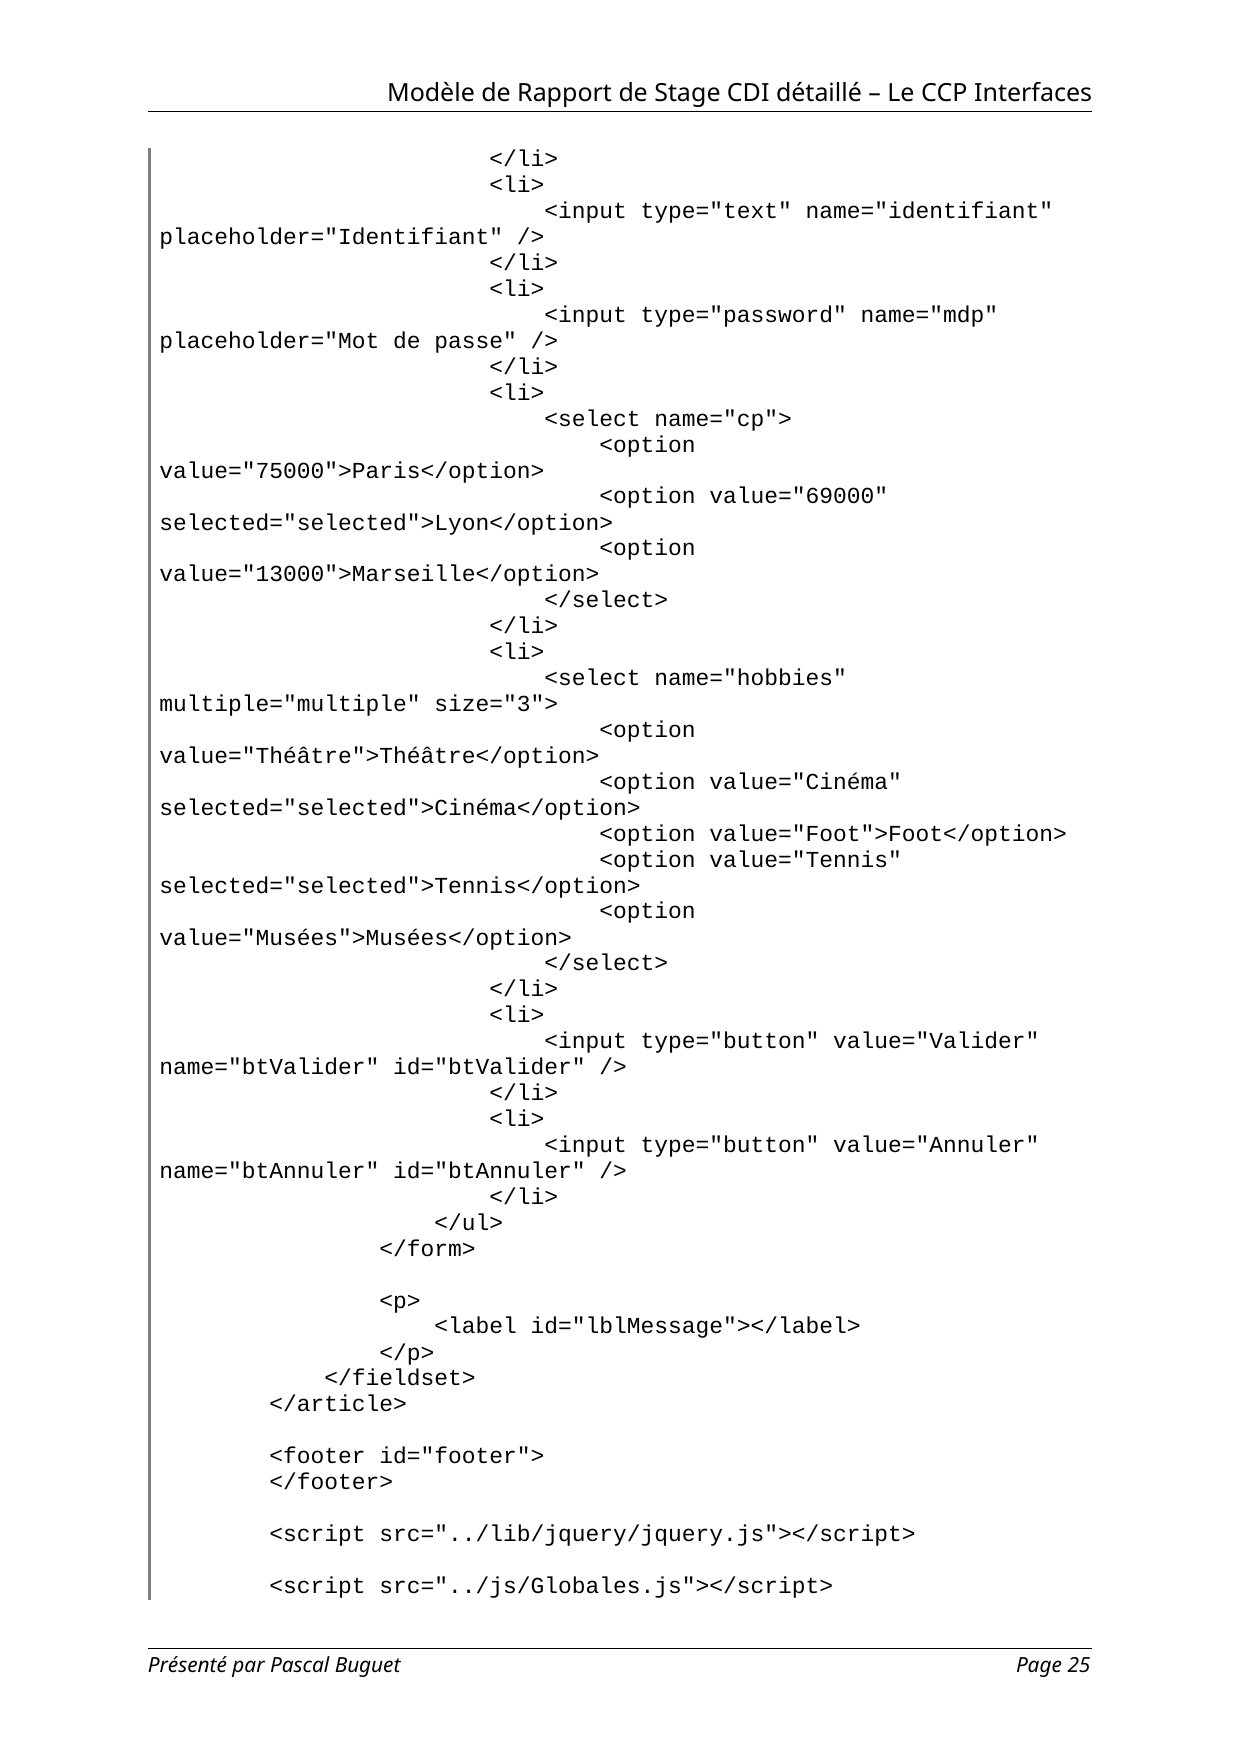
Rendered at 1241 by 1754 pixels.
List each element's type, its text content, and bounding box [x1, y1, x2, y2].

text <option value="Théâtre">Théâtre</option> [151, 718, 1092, 770]
text <option value="13000">Marseille</option> [151, 537, 1092, 589]
text <script src="../lib/jquery/jquery.js"></script> [151, 1522, 1092, 1548]
text </p> [151, 1341, 1092, 1367]
text <select name="cp"> [151, 407, 1092, 433]
text </li> [151, 614, 1092, 641]
text </form> [151, 1237, 1092, 1263]
text <footer id="footer"> [151, 1444, 1092, 1471]
text <option value="75000">Paris</option> [151, 433, 1092, 485]
text <input type="text" name="identifiant" placeholder="Identifiant" /> [151, 199, 1092, 251]
text <label id="lblMessage"></label> [151, 1315, 1092, 1341]
text </li> [151, 251, 1092, 277]
text <p> [151, 1289, 1092, 1315]
text </select> [151, 589, 1092, 614]
text </li> [151, 1081, 1092, 1107]
text <option value="Tennis" selected="selected">Tennis</option> [151, 848, 1092, 900]
text </footer> [151, 1471, 1092, 1496]
text </article> [151, 1393, 1092, 1419]
text </li> [151, 148, 1092, 174]
text <li> [151, 1004, 1092, 1029]
text </li> [151, 978, 1092, 1004]
text <li> [151, 277, 1092, 303]
text </li> [151, 355, 1092, 381]
text <li> [151, 174, 1092, 199]
text <select name="hobbies" multiple="multiple" size="3"> [151, 666, 1092, 718]
text <input type="button" value="Annuler" name="btAnnuler" id="btAnnuler" /> [151, 1133, 1092, 1185]
text <li> [151, 1107, 1092, 1133]
text </select> [151, 952, 1092, 978]
text <option value="Musées">Musées</option> [151, 900, 1092, 952]
text <option value="Foot">Foot</option> [151, 822, 1092, 848]
text <li> [151, 641, 1092, 666]
text <option value="69000" selected="selected">Lyon</option> [151, 485, 1092, 537]
text <input type="button" value="Valider" name="btValider" id="btValider" /> [151, 1029, 1092, 1081]
text <script src="../js/Globales.js"></script> [151, 1574, 1092, 1600]
text <option value="Cinéma" selected="selected">Cinéma</option> [151, 770, 1092, 822]
text <input type="password" name="mdp" placeholder="Mot de passe" /> [151, 303, 1092, 355]
text </fieldset> [151, 1367, 1092, 1393]
text </ul> [151, 1211, 1092, 1237]
text <li> [151, 381, 1092, 407]
text </li> [151, 1185, 1092, 1211]
